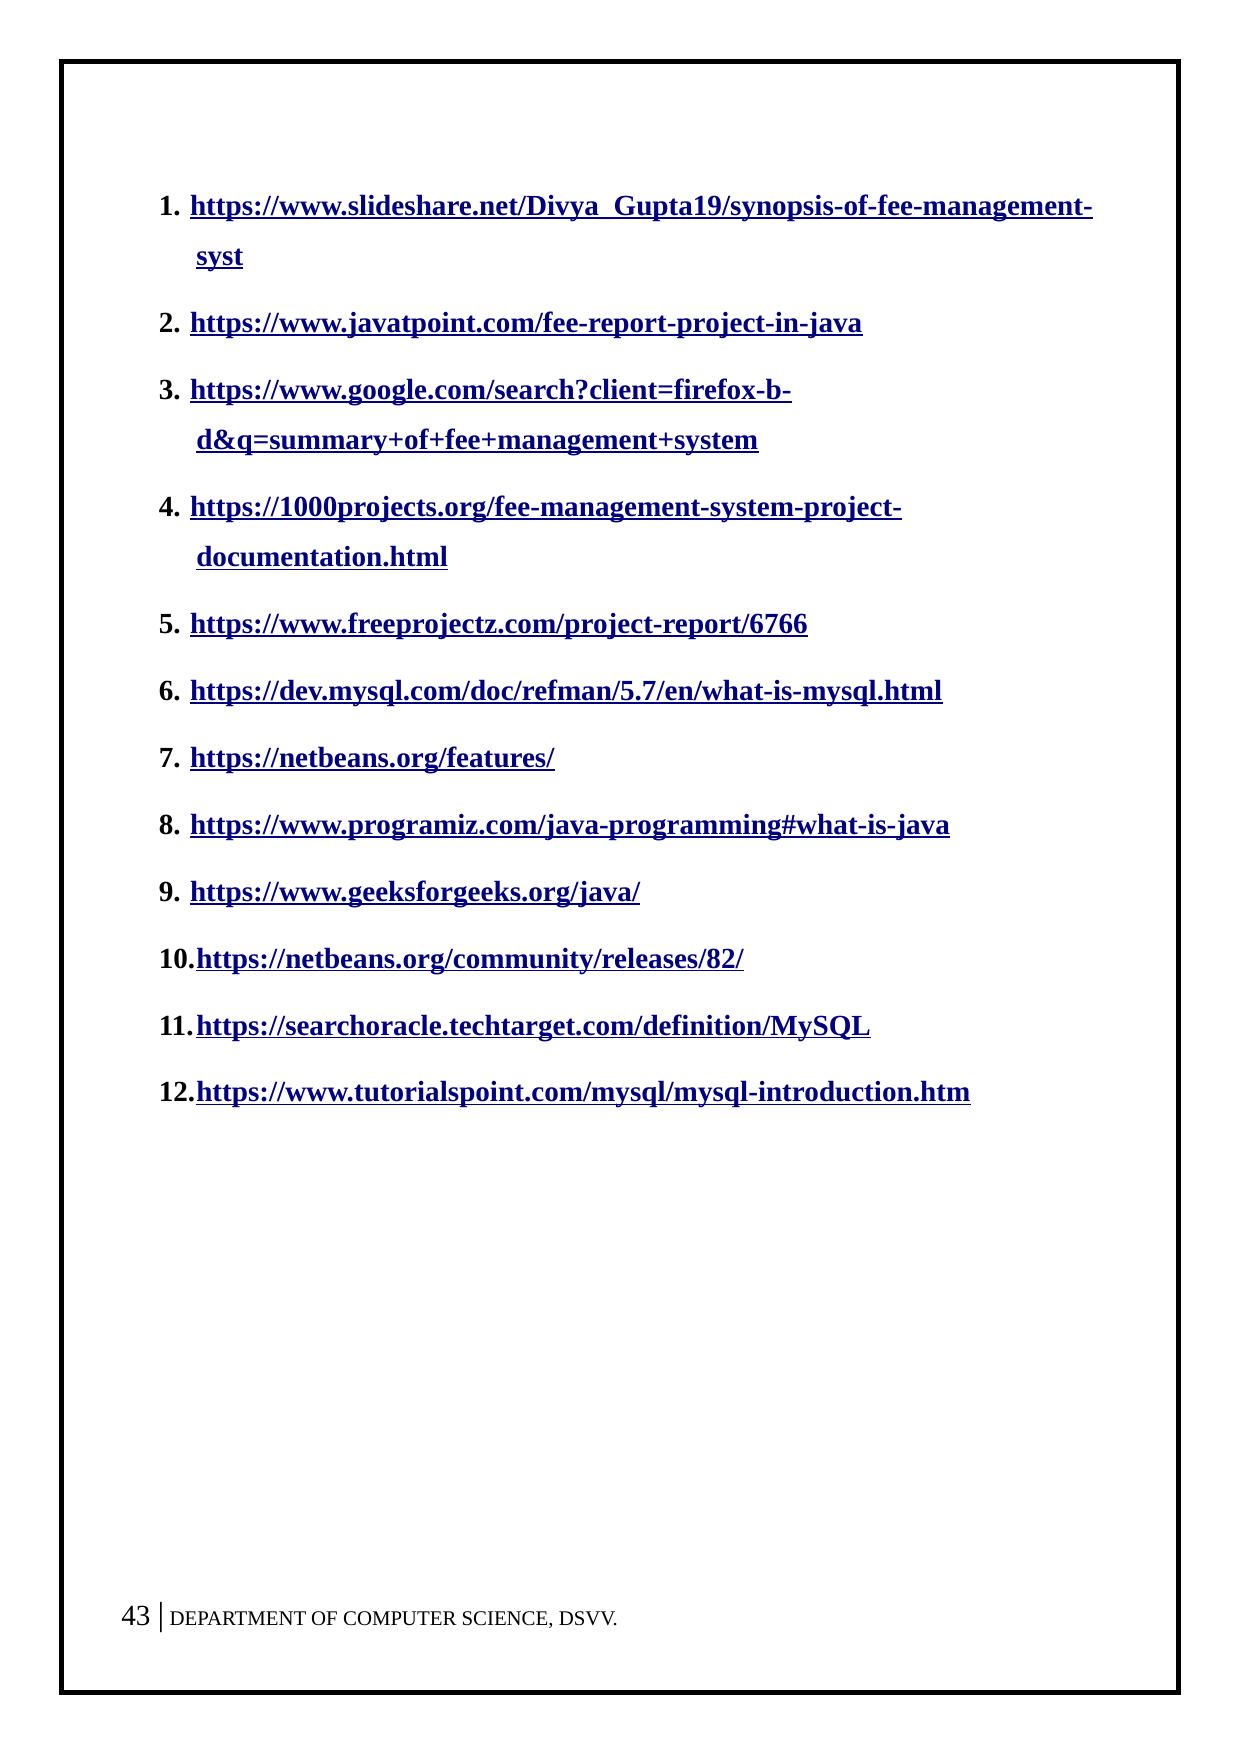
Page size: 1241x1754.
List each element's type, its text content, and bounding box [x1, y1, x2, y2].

list https://www.google.com/search?client=firefox-b-d&q=summary+of+fee+management+system [158, 372, 1119, 456]
list https://www.geeksforgeeks.org/java/ [158, 874, 1119, 907]
list https://www.tutorialspoint.com/mysql/mysql-introduction.htm [158, 1074, 1119, 1108]
list https://netbeans.org/community/releases/82/ [158, 941, 1119, 974]
list https://1000projects.org/fee-management-system-project-documentation.html [158, 489, 1119, 573]
list https://www.slideshare.net/Divya_Gupta19/synopsis-of-fee-management-syst [158, 188, 1119, 272]
list https://searchoracle.techtarget.com/definition/MySQL [158, 1008, 1119, 1041]
list https://netbeans.org/features/ [158, 740, 1119, 774]
list https://www.javatpoint.com/fee-report-project-in-java [158, 305, 1119, 339]
list https://dev.mysql.com/doc/refman/5.7/en/what-is-mysql.html [158, 673, 1119, 707]
list https://www.programiz.com/java-programming#what-is-java [158, 807, 1119, 841]
list https://www.freeprojectz.com/project-report/6766 [158, 606, 1119, 640]
